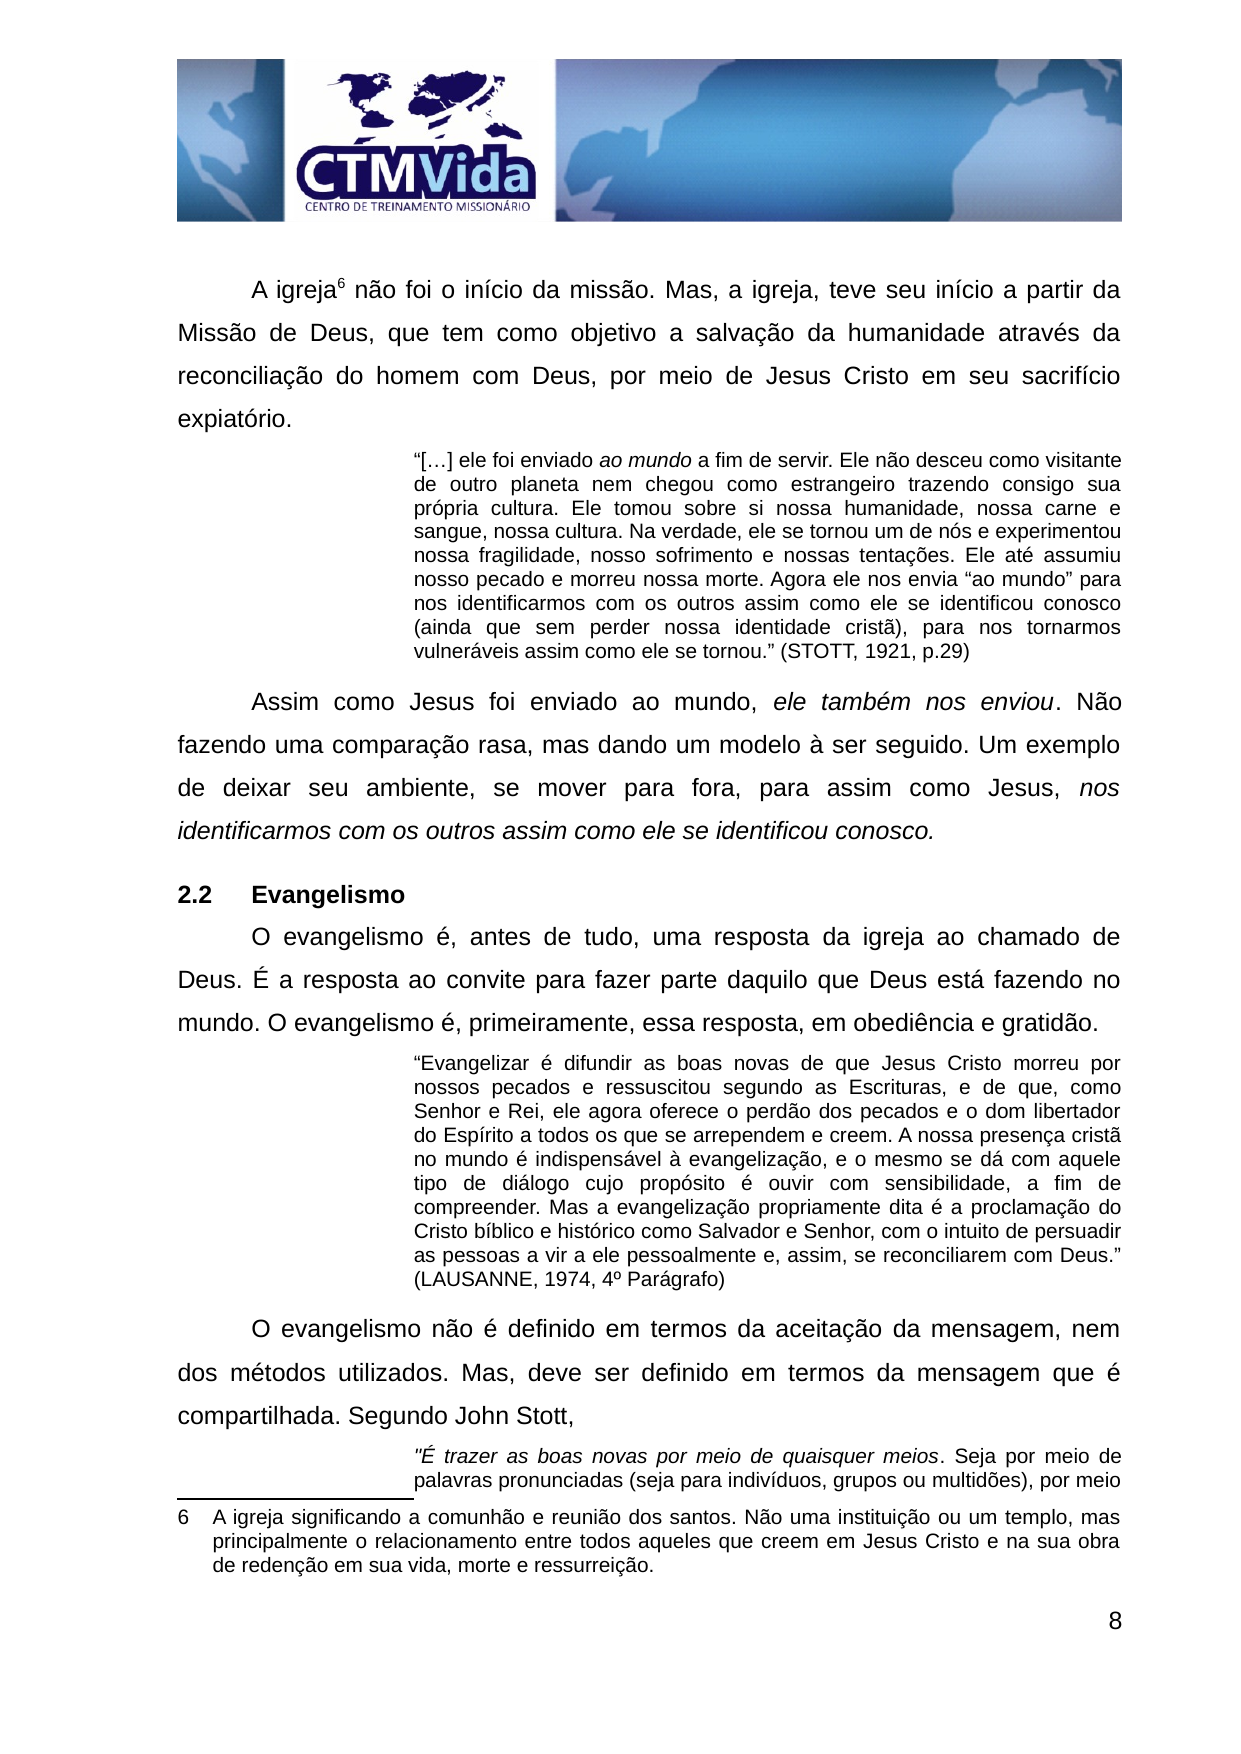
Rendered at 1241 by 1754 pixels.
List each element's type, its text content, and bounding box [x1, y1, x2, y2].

text O evangelismo não é definido em termos da aceitação da mensagem, nem dos métodos utilizados. Mas, deve ser definido em termos da mensagem que é compartilhada. Segundo John Stott, [177, 1314, 1122, 1429]
text Assim como Jesus foi enviado ao mundo, ele também nos enviou. Não fazendo uma comparação rasa, mas dando um modelo à ser seguido. Um exemplo de deixar seu ambiente, se mover para fora, para assim como Jesus, nos identificarmos com os outros assim como ele se identificou conosco. [177, 687, 1122, 845]
picture [177, 59, 1122, 222]
text A igreja significando a comunhão e reunião dos santos. Não uma instituição ou um templo, mas principalmente o relacionamento entre todos aqueles que creem em Jesus Cristo e na sua obra de redenção em sua vida, morte e ressurreição. [177, 1505, 1122, 1577]
text O evangelismo é, antes de tudo, uma resposta da igreja ao chamado de Deus. É a resposta ao convite para fazer parte daquilo que Deus está fazendo no mundo. O evangelismo é, primeiramente, essa resposta, em obediência e gratidão. [177, 922, 1122, 1037]
text A igreja não foi o início da missão. Mas, a igreja, teve seu início a partir da Missão de Deus, que tem como objetivo a salvação da humanidade através da reconciliação do homem com Deus, por meio de Jesus Cristo em seu sacrifício expiatório. [177, 275, 1122, 433]
text “Evangelizar é difundir as boas novas de que Jesus Cristo morreu por nossos pecados e ressuscitou segundo as Escrituras, e de que, como Senhor e Rei, ele agora oferece o perdão dos pecados e o dom libertador do Espírito a todos os que se arrependem e creem. A nossa presença cristã no mundo é indispensável à evangelização, e o mesmo se dá com aquele tipo de diálogo cujo propósito é ouvir com sensibilidade, a fim de compreender. Mas a evangelização propriamente dita é a proclamação do Cristo bíblico e histórico como Salvador e Senhor, com o intuito de persuadir as pessoas a vir a ele pessoalmente e, assim, se reconciliarem com Deus.” (LAUSANNE, 1974, 4º Parágrafo) [413, 1051, 1122, 1291]
text “[…] ele foi enviado ao mundo a fim de servir. Ele não desceu como visitante de outro planeta nem chegou como estrangeiro trazendo consigo sua própria cultura. Ele tomou sobre si nossa humanidade, nossa carne e sangue, nossa cultura. Na verdade, ele se tornou um de nós e experimentou nossa fragilidade, nosso sofrimento e nossas tentações. Ele até assumiu nosso pecado e morreu nossa morte. Agora ele nos envia “ao mundo” para nos identificarmos com os outros assim como ele se identificou conosco (ainda que sem perder nossa identidade cristã), para nos tornarmos vulneráveis assim como ele se tornou.” (STOTT, 1921, p.29) [413, 447, 1122, 663]
subtitle 2.2 Evangelismo [177, 880, 1122, 909]
text "É trazer as boas novas por meio de quaisquer meios. Seja por meio de palavras pronunciadas (seja para indivíduos, grupos ou multidões), por meio [413, 1444, 1122, 1492]
